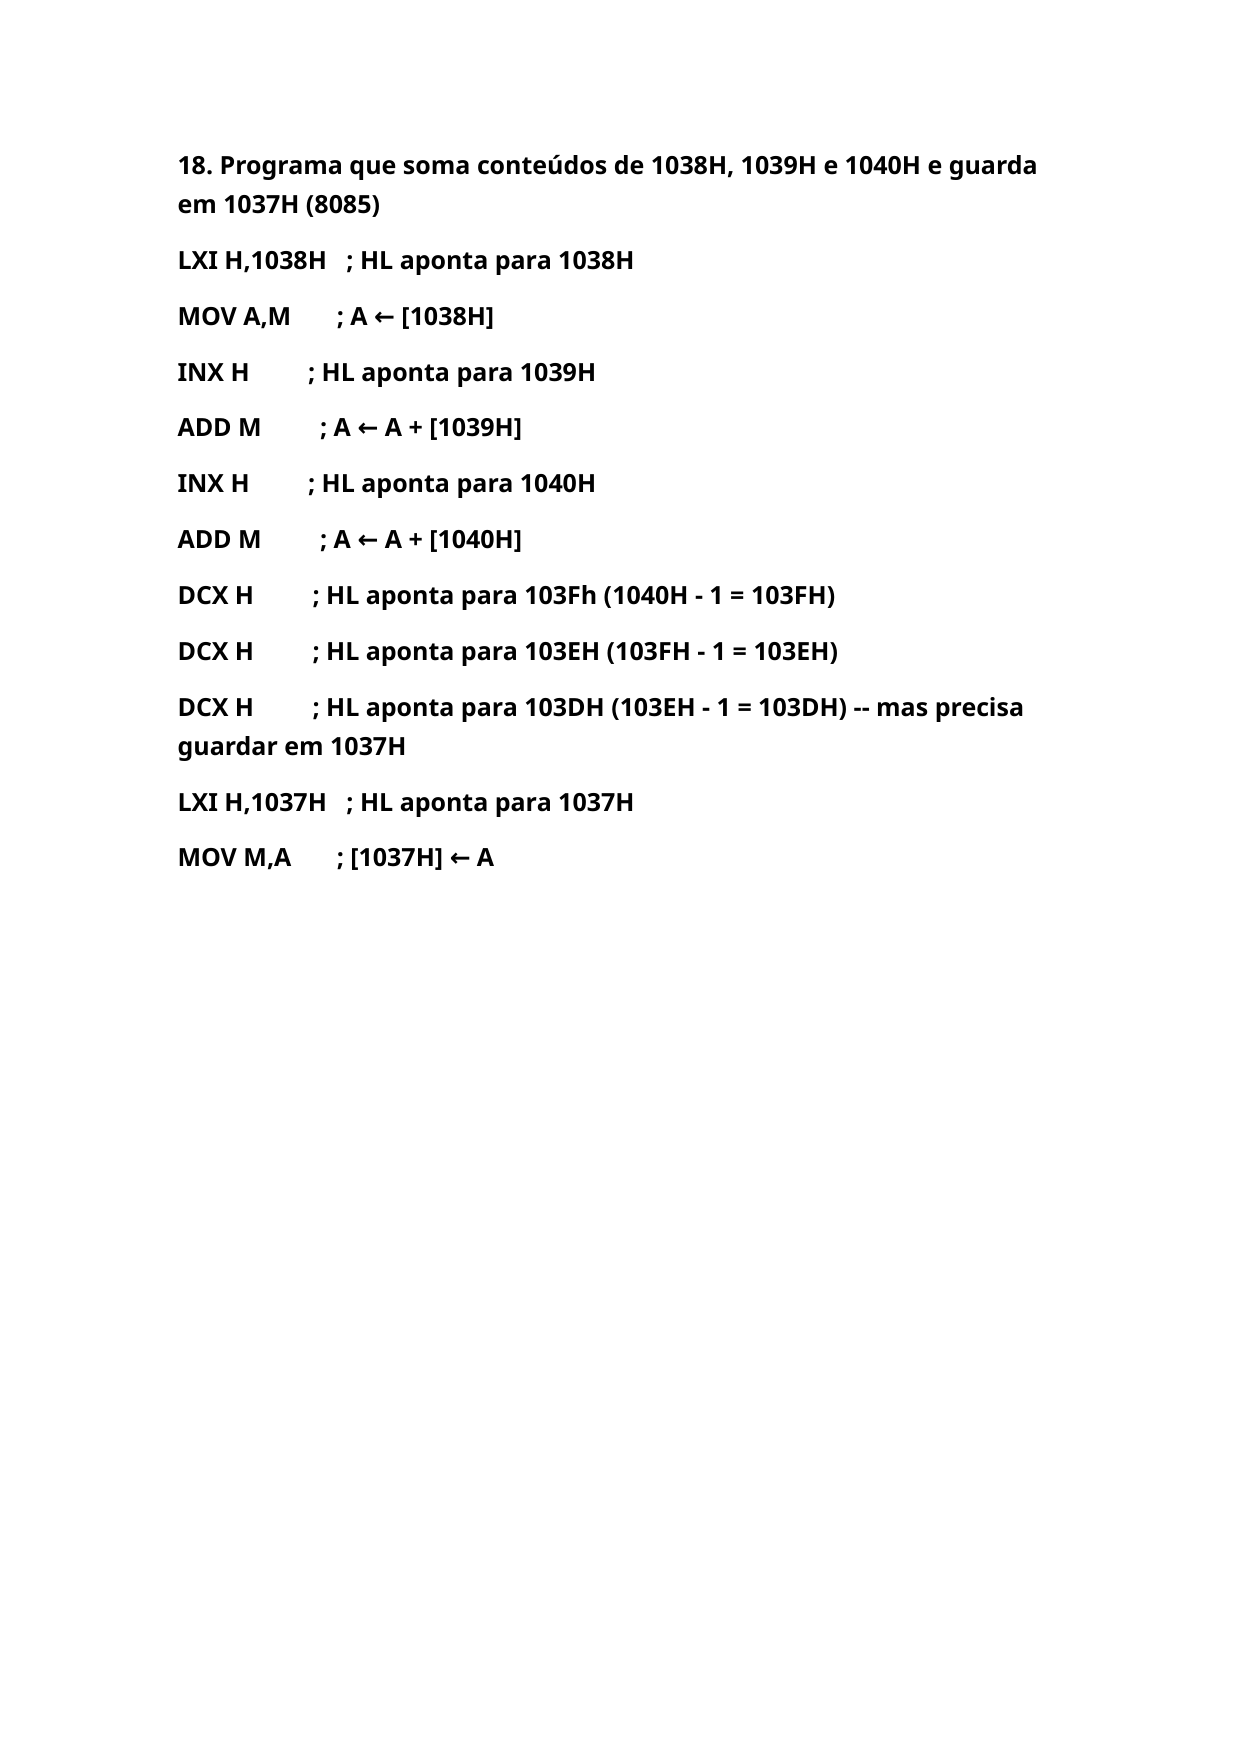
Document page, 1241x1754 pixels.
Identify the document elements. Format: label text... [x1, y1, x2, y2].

text ADD M ; A ← A + [1039H] [177, 410, 1063, 444]
text DCX H ; HL aponta para 103EH (103FH - 1 = 103EH) [177, 633, 1063, 667]
text DCX H ; HL aponta para 103DH (103EH - 1 = 103DH) -- mas precisa guardar em 1037H [177, 689, 1063, 762]
text INX H ; HL aponta para 1039H [177, 354, 1063, 388]
text LXI H,1038H ; HL aponta para 1038H [177, 243, 1063, 277]
text DCX H ; HL aponta para 103Fh (1040H - 1 = 103FH) [177, 578, 1063, 612]
text MOV A,M ; A ← [1038H] [177, 298, 1063, 332]
text LXI H,1037H ; HL aponta para 1037H [177, 784, 1063, 818]
text MOV M,A ; [1037H] ← A [177, 840, 1063, 874]
text 18. Programa que soma conteúdos de 1038H, 1039H e 1040H e guarda em 1037H (8085) [177, 148, 1063, 221]
text INX H ; HL aponta para 1040H [177, 466, 1063, 500]
text ADD M ; A ← A + [1040H] [177, 522, 1063, 556]
